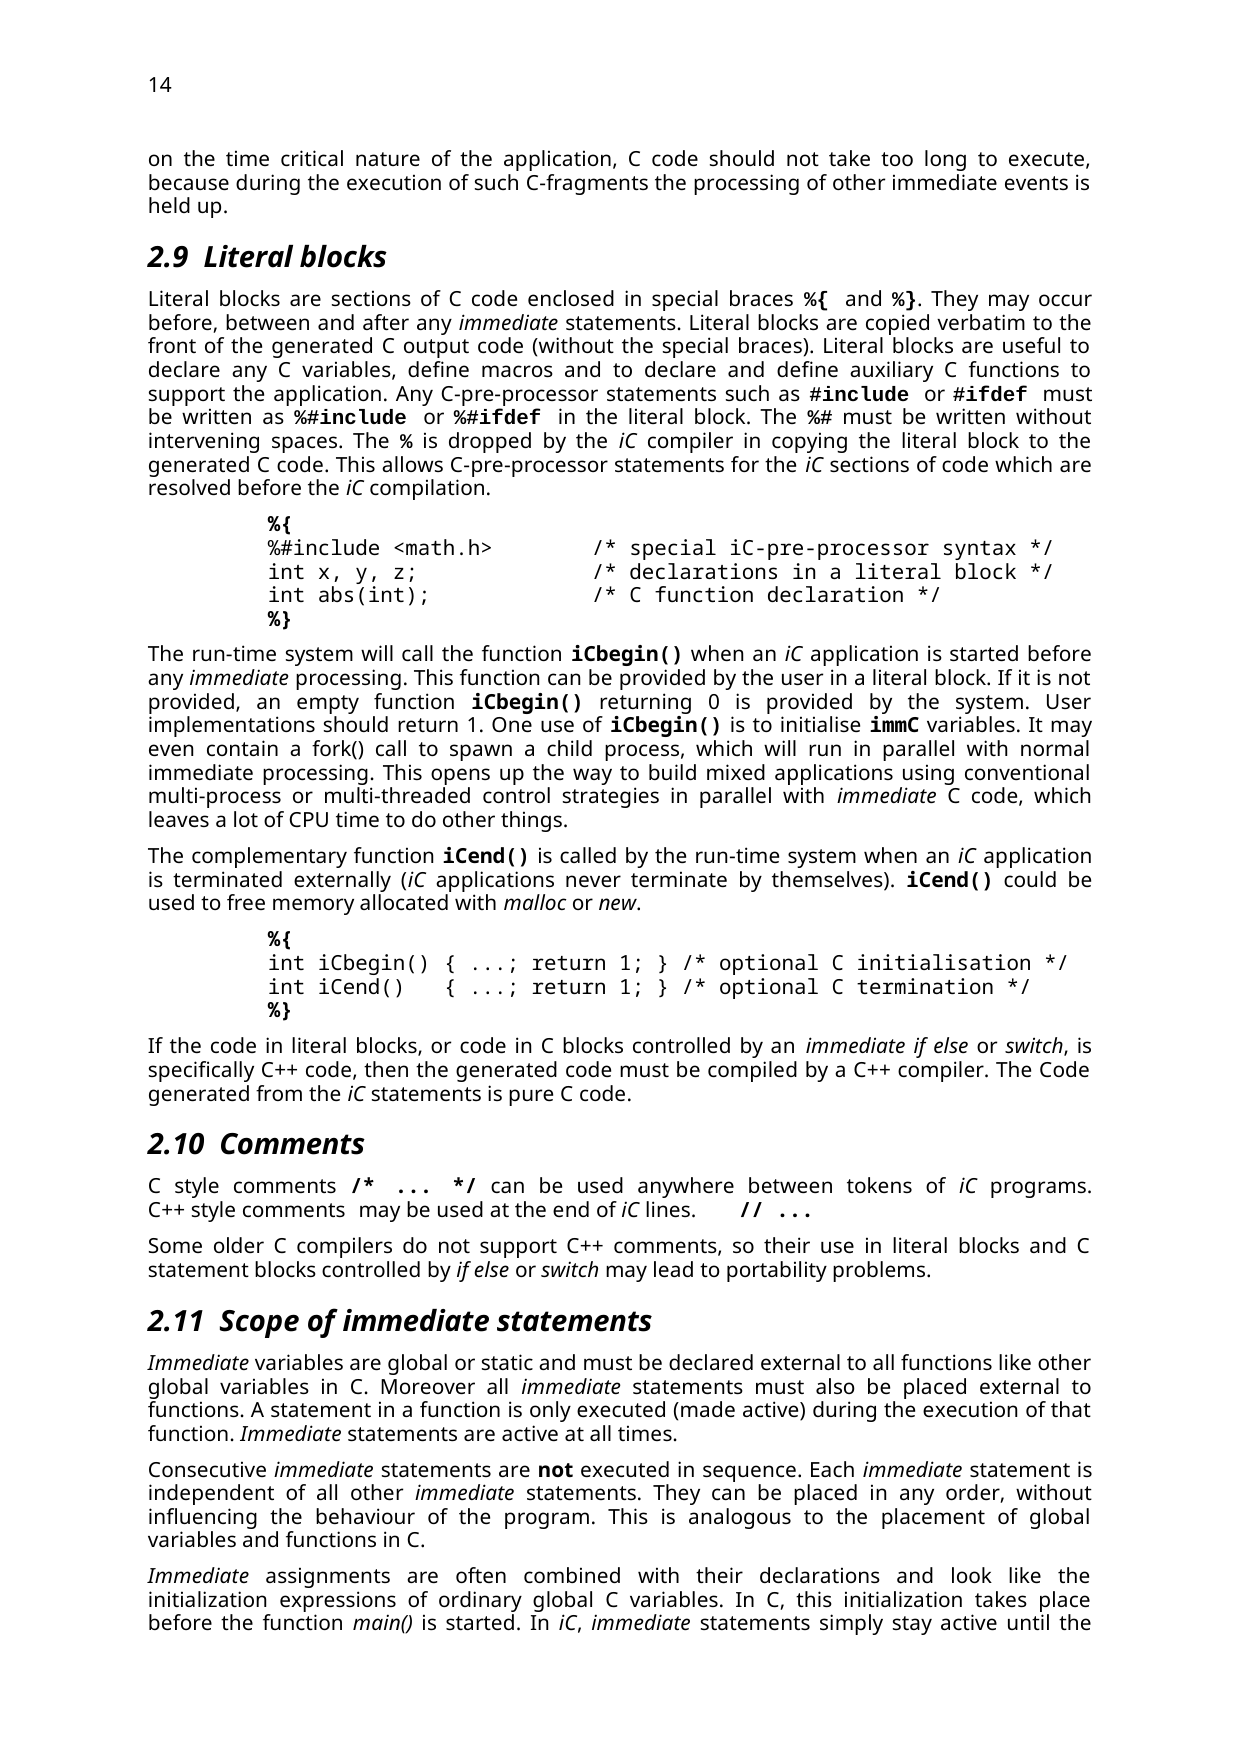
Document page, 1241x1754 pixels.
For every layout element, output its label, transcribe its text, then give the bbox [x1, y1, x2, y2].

text The run-time system will call the function iCbegin() when an iC application is started before any immediate processing. This function can be provided by the user in a literal block. If it is not provided, an empty function iCbegin() returning 0 is provided by the system. User implementations should return 1. One use of iCbegin() is to initialise immC variables. It may even contain a fork() call to spawn a child process, which will run in parallel with normal immediate processing. This opens up the way to build mixed applications using conventional multi-process or multi-threaded control strategies in parallel with immediate C code, which leaves a lot of CPU time to do other things. [148, 643, 1092, 832]
text Immediate assignments are often combined with their declarations and look like the initialization expressions of ordinary global C variables. In C, this initialization takes place before the function main() is started. In iC, immediate statements simply stay active until the [148, 1564, 1092, 1635]
text The complementary function iCend() is called by the run-time system when an iC application is terminated externally (iC applications never terminate by themselves). iCend() could be used to free memory allocated with malloc or new. [148, 844, 1092, 916]
text Immediate variables are global or static and must be declared external to all functions like other global variables in C. Moreover all immediate statements must also be placed external to functions. A statement in a function is only executed (made active) during the execution of that function. Immediate statements are active at all times. [148, 1352, 1092, 1446]
text Some older C compilers do not support C++ comments, so their use in literal blocks and C statement blocks controlled by if else or switch may lead to portability problems. [148, 1235, 1092, 1282]
text C style comments /* ... */ can be used anywhere between tokens of iC programs. C++ style comments may be used at the end of iC lines. // ... [148, 1175, 1092, 1222]
text on the time critical nature of the application, C code should not take too long to execute, because during the execution of such C-fragments the processing of other immediate events is held up. [148, 148, 1092, 219]
subtitle Scope of immediate statements [148, 1301, 1092, 1340]
text Consecutive immediate statements are not executed in sequence. Each immediate statement is independent of all other immediate statements. They can be placed in any order, without influencing the behaviour of the program. This is analogous to the placement of global variables and functions in C. [148, 1458, 1092, 1553]
text %{ %#include <math.h> /* special iC-pre-processor syntax */ int x, y, z; /* declarations in a literal block */ int abs(int); /* C function declaration */ %} [268, 513, 1092, 631]
text %{ int iCbegin() { ...; return 1; } /* optional C initialisation */ int iCend() { ...; return 1; } /* optional C termination */ %} [268, 928, 1092, 1023]
text Literal blocks are sections of C code enclosed in special braces %{ and %}. They may occur before, between and after any immediate statements. Literal blocks are copied verbatim to the front of the generated C output code (without the special braces). Literal blocks are useful to declare any C variables, define macros and to declare and define auxiliary C functions to support the application. Any C-pre-processor statements such as #include or #ifdef must be written as %#include or %#ifdef in the literal block. The %# must be written without intervening spaces. The % is dropped by the iC compiler in copying the literal block to the generated C code. This allows C-pre-processor statements for the iC sections of code which are resolved before the iC compilation. [148, 288, 1092, 500]
text If the code in literal blocks, or code in C blocks controlled by an immediate if else or switch, is specifically C++ code, then the generated code must be compiled by a C++ compiler. The Code generated from the iC statements is pure C code. [148, 1035, 1092, 1106]
subtitle Comments [148, 1124, 1092, 1163]
subtitle Literal blocks [148, 236, 1092, 276]
